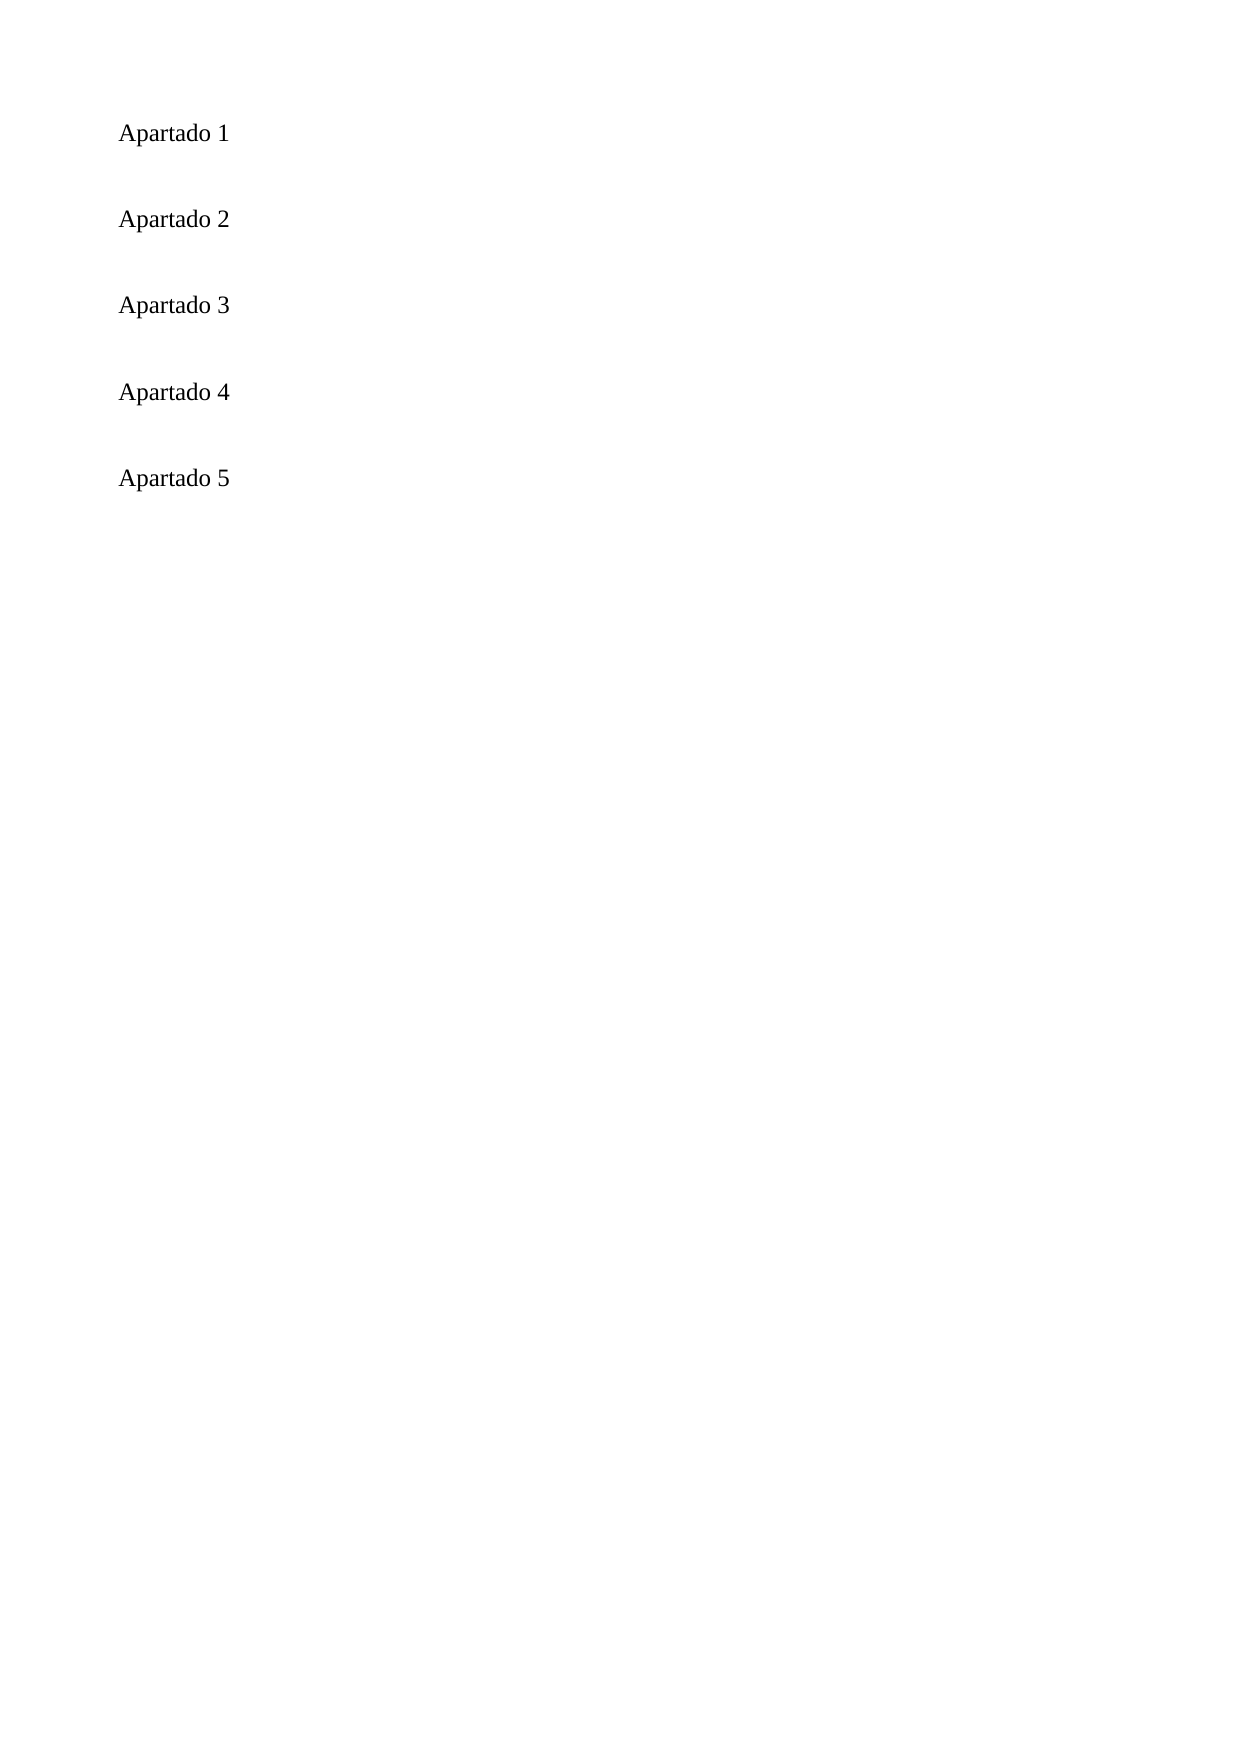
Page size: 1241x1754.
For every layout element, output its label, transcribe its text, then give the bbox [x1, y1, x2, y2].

text Apartado 4 [118, 377, 1122, 406]
text Apartado 3 [118, 291, 1122, 319]
text Apartado 5 [118, 463, 1122, 492]
text Apartado 2 [118, 204, 1122, 233]
text Apartado 1 [118, 118, 1122, 147]
